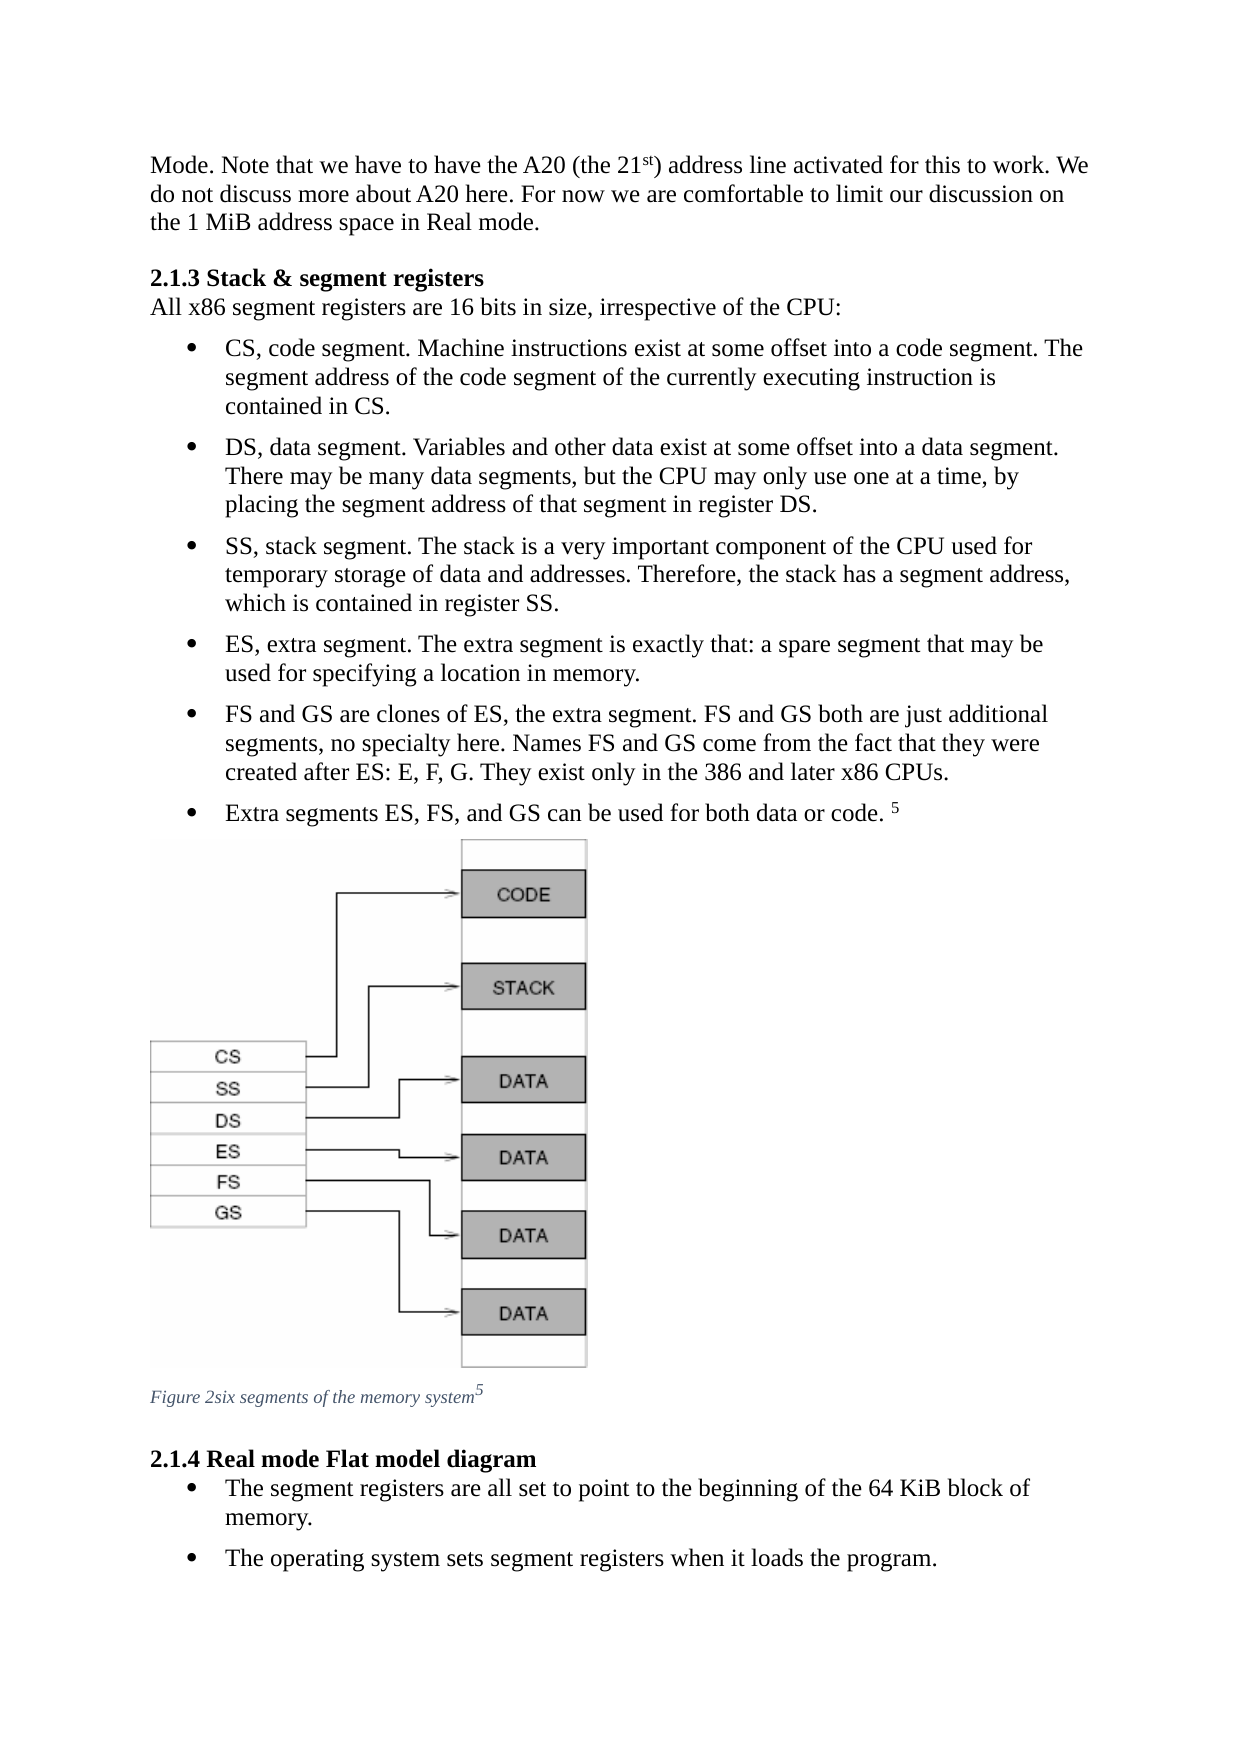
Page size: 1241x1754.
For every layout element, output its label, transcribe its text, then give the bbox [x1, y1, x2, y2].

list SS, stack segment. The stack is a very important component of the CPU used for temporary storage of data and addresses. Therefore, the stack has a segment address, which is contained in register SS. [187, 531, 1090, 617]
subtitle 2.1.4 Real mode Flat model diagram [150, 1444, 1090, 1473]
list CS, code segment. Machine instructions exist at some offset into a code segment. The segment address of the code segment of the currently executing instruction is contained in CS. [187, 333, 1090, 419]
subtitle 2.1.3 Stack & segment registers [150, 263, 1090, 292]
list The operating system sets segment registers when it loads the program. [187, 1543, 1090, 1572]
list The segment registers are all set to point to the beginning of the 64 KiB block of memory. [187, 1473, 1090, 1530]
text Figure 2six segments of the memory system5 [150, 1380, 1090, 1409]
list FS and GS are clones of ES, the extra segment. FS and GS both are just additional segments, no specialty here. Names FS and GS come from the fact that they were created after ES: E, F, G. They exist only in the 386 and later x86 CPUs. [187, 699, 1090, 786]
list DS, data segment. Variables and other data exist at some offset into a data segment. There may be many data segments, but the CPU may only use one at a time, by placing the segment address of that segment in register DS. [187, 432, 1090, 518]
text All x86 segment registers are 16 bits in size, irrespective of the CPU: [150, 292, 1090, 321]
text Mode. Note that we have to have the A20 (the 21st) address line activated for this to work. We do not discuss more about A20 here. For now we are comfortable to limit our discussion on the 1 MiB address space in Real mode. [150, 150, 1090, 236]
list ES, extra segment. The extra segment is exactly that: a spare segment that may be used for specifying a location in memory. [187, 629, 1090, 687]
list Extra segments ES, FS, and GS can be used for both data or code. 5 [187, 798, 1090, 827]
